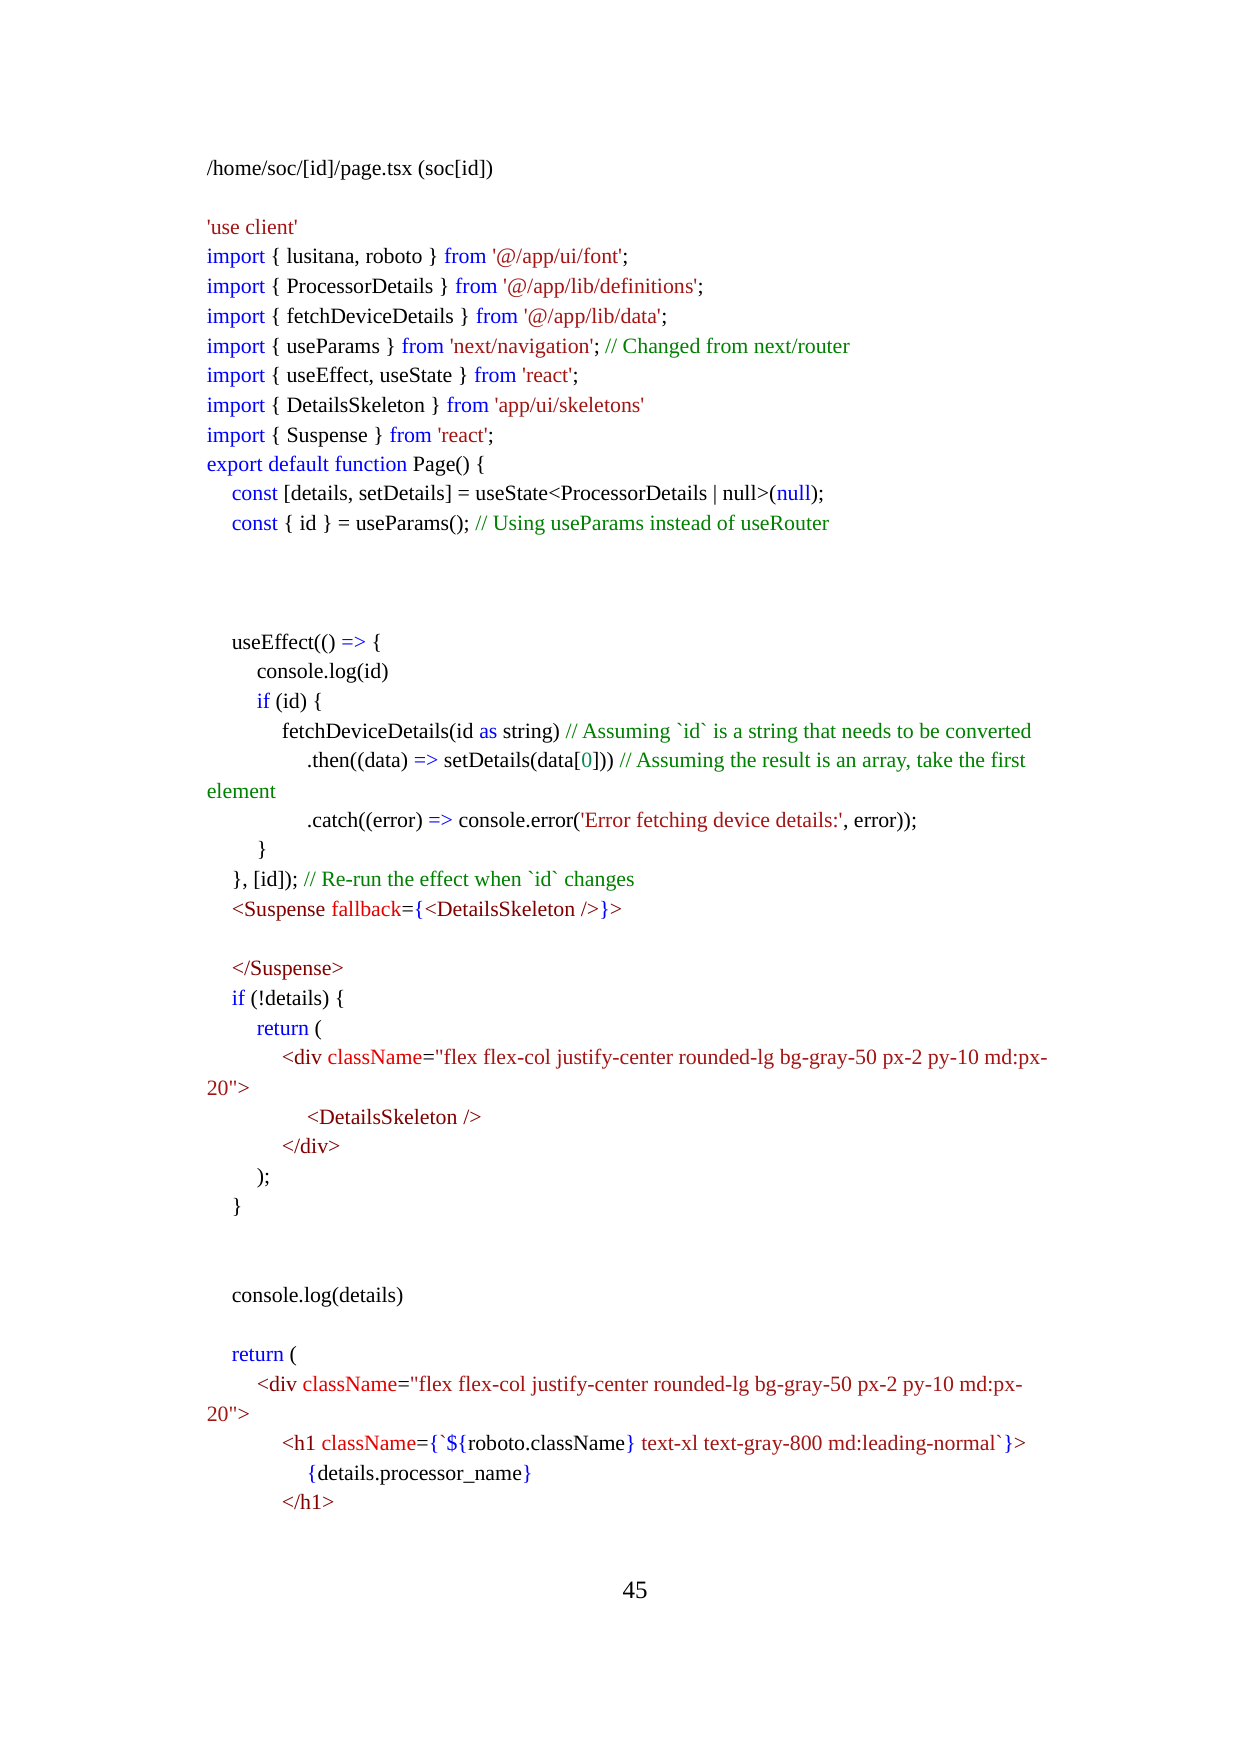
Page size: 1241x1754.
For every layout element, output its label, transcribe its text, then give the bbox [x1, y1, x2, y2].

text </div> [207, 1129, 1063, 1159]
text import { useParams } from 'next/navigation'; // Changed from next/router [207, 328, 1063, 358]
text export default function Page() { [207, 447, 1063, 477]
text import { Suspense } from 'react'; [207, 417, 1063, 447]
text import { lusitana, roboto } from '@/app/ui/font'; [207, 239, 1063, 269]
text .catch((error) => console.error('Error fetching device details:', error)); [207, 803, 1063, 833]
text }, [id]); // Re-run the effect when `id` changes [207, 862, 1063, 892]
text </Suspense> [207, 951, 1063, 981]
text useEffect(() => { [207, 625, 1063, 654]
text if (id) { [207, 684, 1063, 714]
text } [207, 833, 1063, 862]
text import { useEffect, useState } from 'react'; [207, 358, 1063, 387]
text console.log(details) [207, 1278, 1063, 1307]
text <Suspense fallback={<DetailsSkeleton />}> [207, 892, 1063, 922]
text </h1> [207, 1486, 1063, 1515]
text /home/soc/[id]/page.tsx (soc[id]) [207, 150, 1063, 180]
text import { DetailsSkeleton } from 'app/ui/skeletons' [207, 387, 1063, 417]
text if (!details) { [207, 981, 1063, 1011]
text <h1 className={`${roboto.className} text-xl text-gray-800 md:leading-normal`}> [207, 1426, 1063, 1456]
text <div className="flex flex-col justify-center rounded-lg bg-gray-50 px-2 py-10 md:px-20"> [207, 1367, 1063, 1426]
text return ( [207, 1337, 1063, 1367]
text const { id } = useParams(); // Using useParams instead of useRouter [207, 506, 1063, 536]
text console.log(id) [207, 654, 1063, 684]
text <DetailsSkeleton /> [207, 1100, 1063, 1129]
text import { fetchDeviceDetails } from '@/app/lib/data'; [207, 298, 1063, 328]
text const [details, setDetails] = useState<ProcessorDetails | null>(null); [207, 477, 1063, 506]
text {details.processor_name} [207, 1456, 1063, 1486]
text 'use client' [207, 209, 1063, 239]
text import { ProcessorDetails } from '@/app/lib/definitions'; [207, 269, 1063, 298]
text ); [207, 1159, 1063, 1189]
text return ( [207, 1011, 1063, 1040]
text <div className="flex flex-col justify-center rounded-lg bg-gray-50 px-2 py-10 md:px-20"> [207, 1040, 1063, 1100]
text } [207, 1189, 1063, 1218]
text .then((data) => setDetails(data[0])) // Assuming the result is an array, take the first element [207, 743, 1063, 803]
text fetchDeviceDetails(id as string) // Assuming `id` is a string that needs to be converted [207, 714, 1063, 743]
